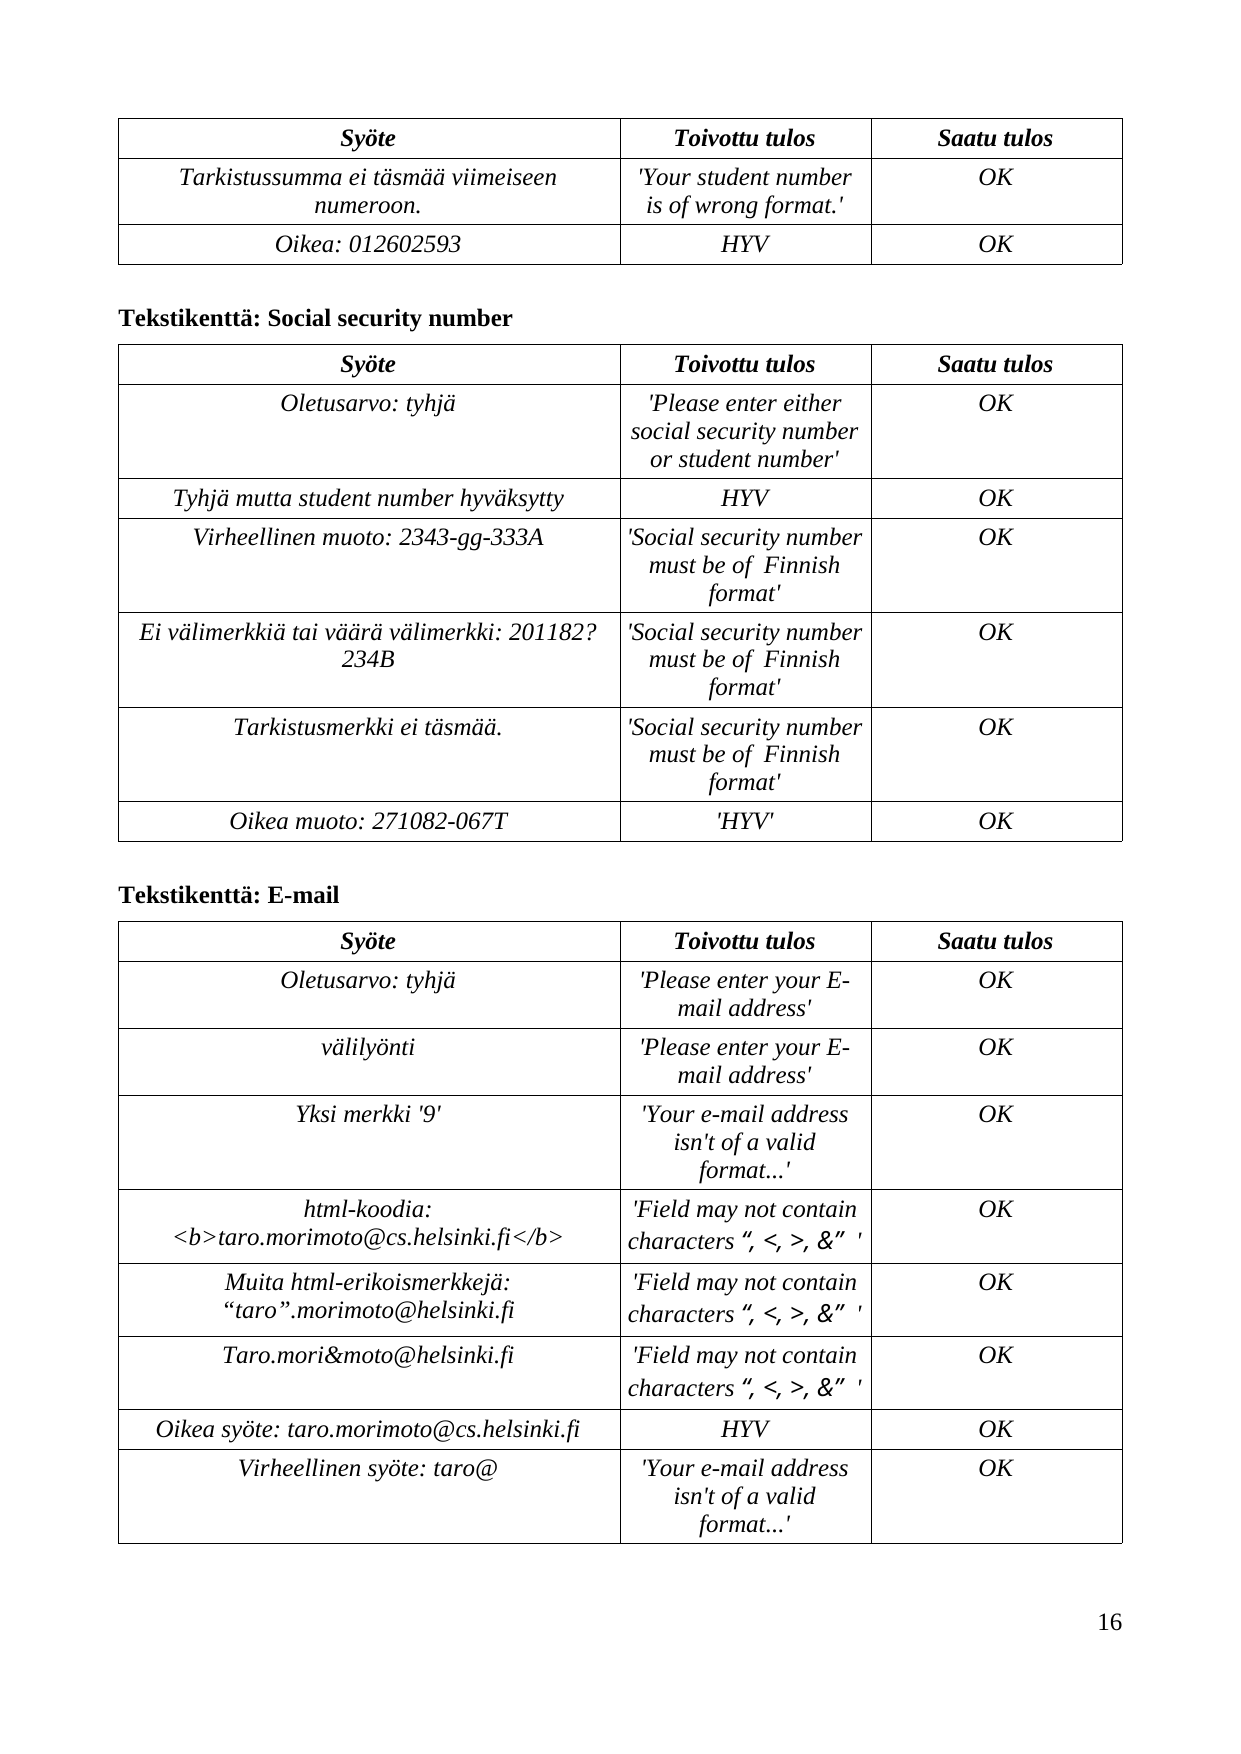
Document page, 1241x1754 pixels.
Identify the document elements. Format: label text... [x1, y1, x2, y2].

table_cell 'Social security number must be of Finnish format' [621, 708, 871, 801]
table_header Saatu tulos [872, 922, 1122, 961]
table_cell 'Social security number must be of Finnish format' [621, 613, 871, 707]
table_header Toivottu tulos [621, 345, 871, 383]
table_cell 'Your e-mail address isn't of a valid format...' [621, 1096, 871, 1189]
table_cell Oletusarvo: tyhjä [119, 962, 620, 1027]
table_cell html-koodia: <b>taro.morimoto@cs.helsinki.fi</b> [119, 1190, 620, 1262]
table_cell OK [872, 1264, 1122, 1336]
table_cell 'Please enter your E-mail address' [621, 1029, 871, 1094]
table_cell 'HYV' [621, 802, 871, 841]
table_cell 'Field may not contain characters “, <, >, &” ' [621, 1190, 871, 1262]
table_header Syöte [119, 922, 620, 961]
table_cell Tarkistussumma ei täsmää viimeiseen numeroon. [119, 159, 620, 224]
table_cell Tarkistusmerkki ei täsmää. [119, 708, 620, 801]
table_cell Virheellinen syöte: taro@ [119, 1450, 620, 1543]
table_cell HYV [621, 1410, 871, 1448]
table_cell 'Social security number must be of Finnish format' [621, 519, 871, 612]
table_cell OK [872, 159, 1122, 224]
table_cell OK [872, 1096, 1122, 1189]
table_cell OK [872, 708, 1122, 801]
table_header Toivottu tulos [621, 119, 871, 157]
table_cell Taro.mori&moto@helsinki.fi [119, 1337, 620, 1409]
table_cell OK [872, 1450, 1122, 1543]
table_cell Oikea muoto: 271082-067T [119, 802, 620, 841]
table_cell Oikea: 012602593 [119, 225, 620, 264]
table_cell OK [872, 479, 1122, 517]
table_cell OK [872, 385, 1122, 478]
table_cell Ei välimerkkiä tai väärä välimerkki: 201182?234B [119, 613, 620, 707]
table_cell Oikea syöte: taro.morimoto@cs.helsinki.fi [119, 1410, 620, 1448]
table_cell 'Field may not contain characters “, <, >, &” ' [621, 1264, 871, 1336]
table_cell OK [872, 613, 1122, 707]
table_cell OK [872, 1410, 1122, 1448]
table_cell välilyönti [119, 1029, 620, 1094]
table_cell 'Field may not contain characters “, <, >, &” ' [621, 1337, 871, 1409]
table_cell HYV [621, 479, 871, 517]
table_cell Oletusarvo: tyhjä [119, 385, 620, 478]
table_header Syöte [119, 345, 620, 383]
table_header Saatu tulos [872, 119, 1122, 157]
table_cell HYV [621, 225, 871, 264]
table_cell OK [872, 1190, 1122, 1262]
text Tekstikenttä: E-mail [118, 881, 1122, 909]
table_cell OK [872, 225, 1122, 264]
table_cell OK [872, 519, 1122, 612]
table_cell Virheellinen muoto: 2343-gg-333A [119, 519, 620, 612]
table_cell 'Your e-mail address isn't of a valid format...' [621, 1450, 871, 1543]
table_cell 'Please enter your E-mail address' [621, 962, 871, 1027]
text Tekstikenttä: Social security number [118, 304, 1122, 332]
table_cell OK [872, 962, 1122, 1027]
table_cell OK [872, 1337, 1122, 1409]
table_cell 'Please enter either social security number or student number' [621, 385, 871, 478]
table_cell 'Your student number is of wrong format.' [621, 159, 871, 224]
table_cell OK [872, 802, 1122, 841]
table_header Saatu tulos [872, 345, 1122, 383]
table_cell OK [872, 1029, 1122, 1094]
table_header Syöte [119, 119, 620, 157]
table_header Toivottu tulos [621, 922, 871, 961]
table_cell Tyhjä mutta student number hyväksytty [119, 479, 620, 517]
table_cell Yksi merkki '9' [119, 1096, 620, 1189]
table_cell Muita html-erikoismerkkejä: “taro”.morimoto@helsinki.fi [119, 1264, 620, 1336]
